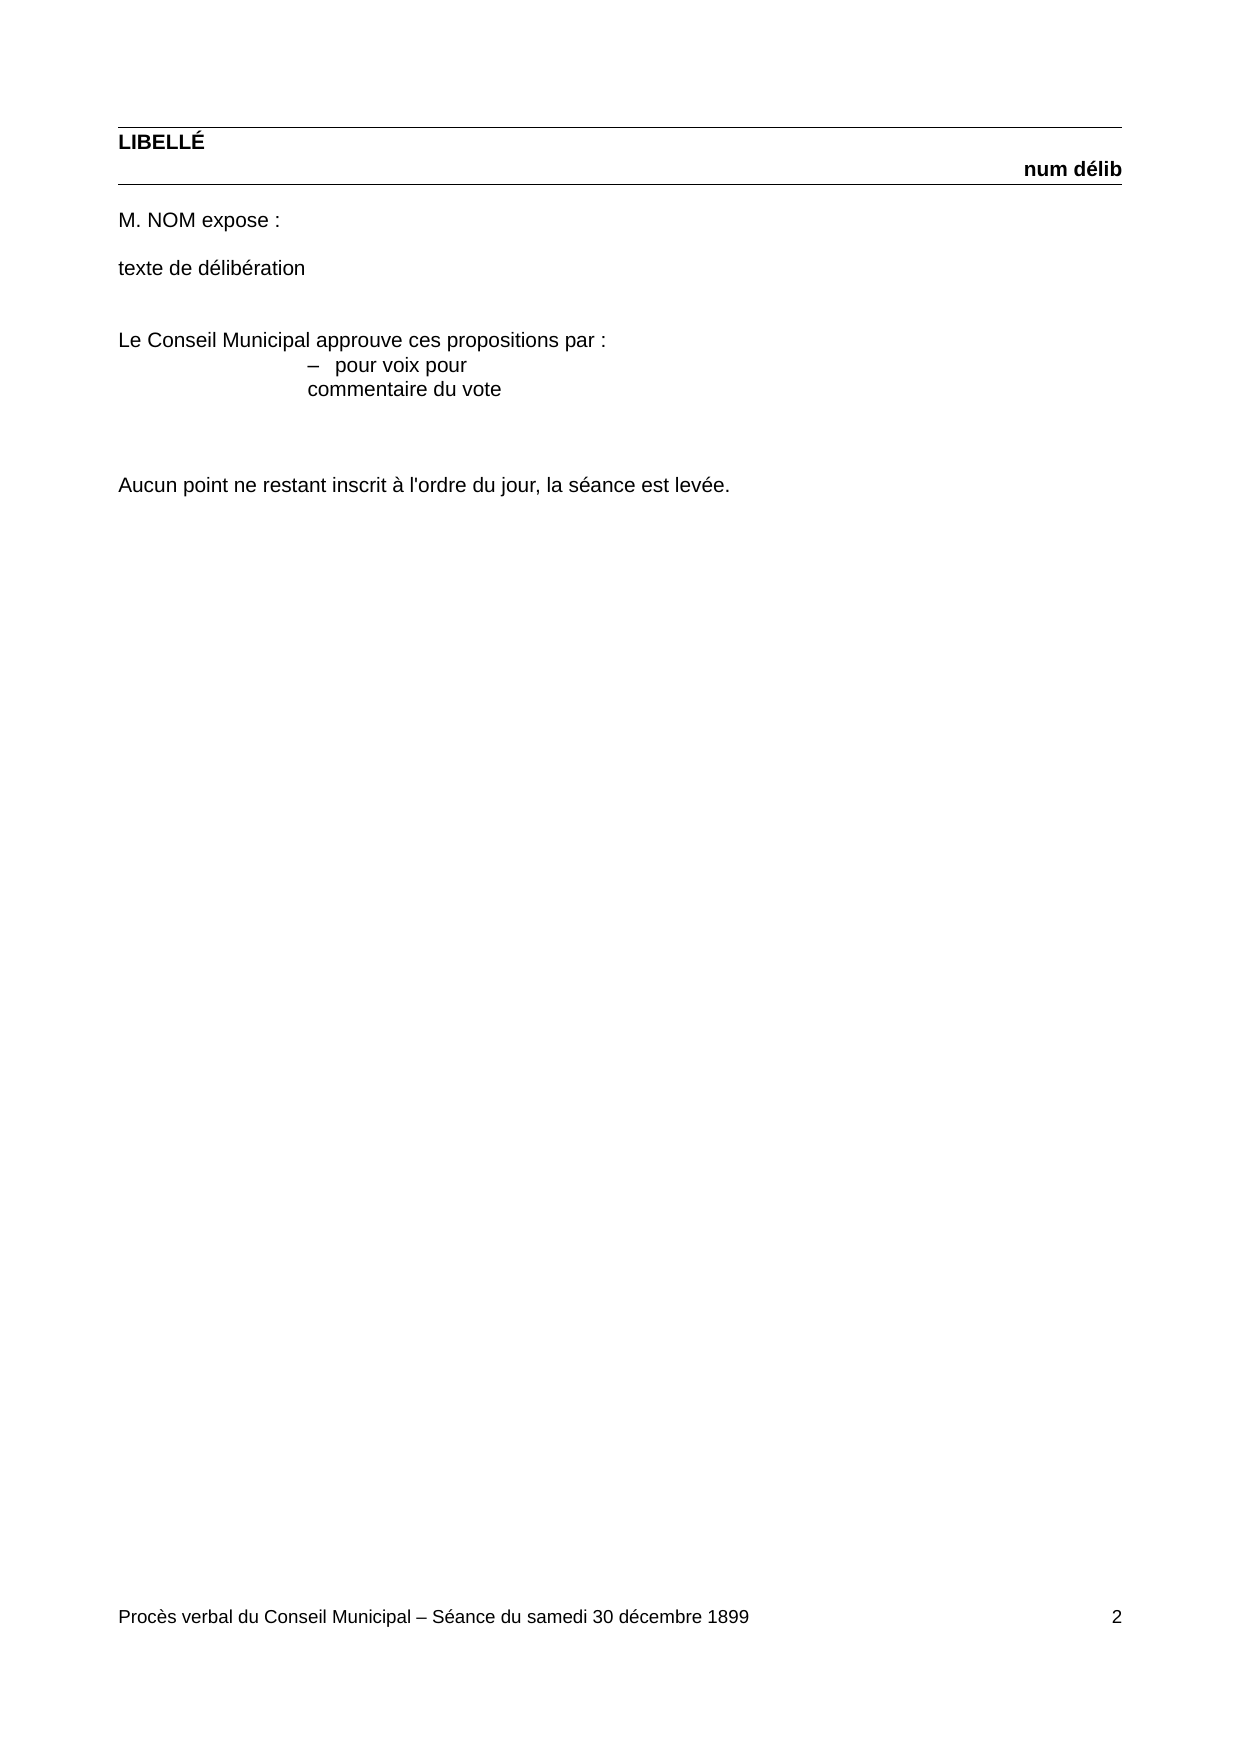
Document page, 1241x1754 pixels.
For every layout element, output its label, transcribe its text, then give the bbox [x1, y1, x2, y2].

text M. nom expose : [118, 208, 1122, 232]
text texte de délibération [118, 256, 1122, 280]
text libellé [118, 128, 1122, 156]
text num délib [118, 157, 1122, 184]
text Aucun point ne restant inscrit à l'ordre du jour, la séance est levée. [118, 473, 1122, 497]
list commentaire du vote [307, 376, 1123, 400]
list pour voix pour [307, 352, 1123, 376]
text Le Conseil Municipal approuve ces propositions par : [118, 328, 1122, 352]
